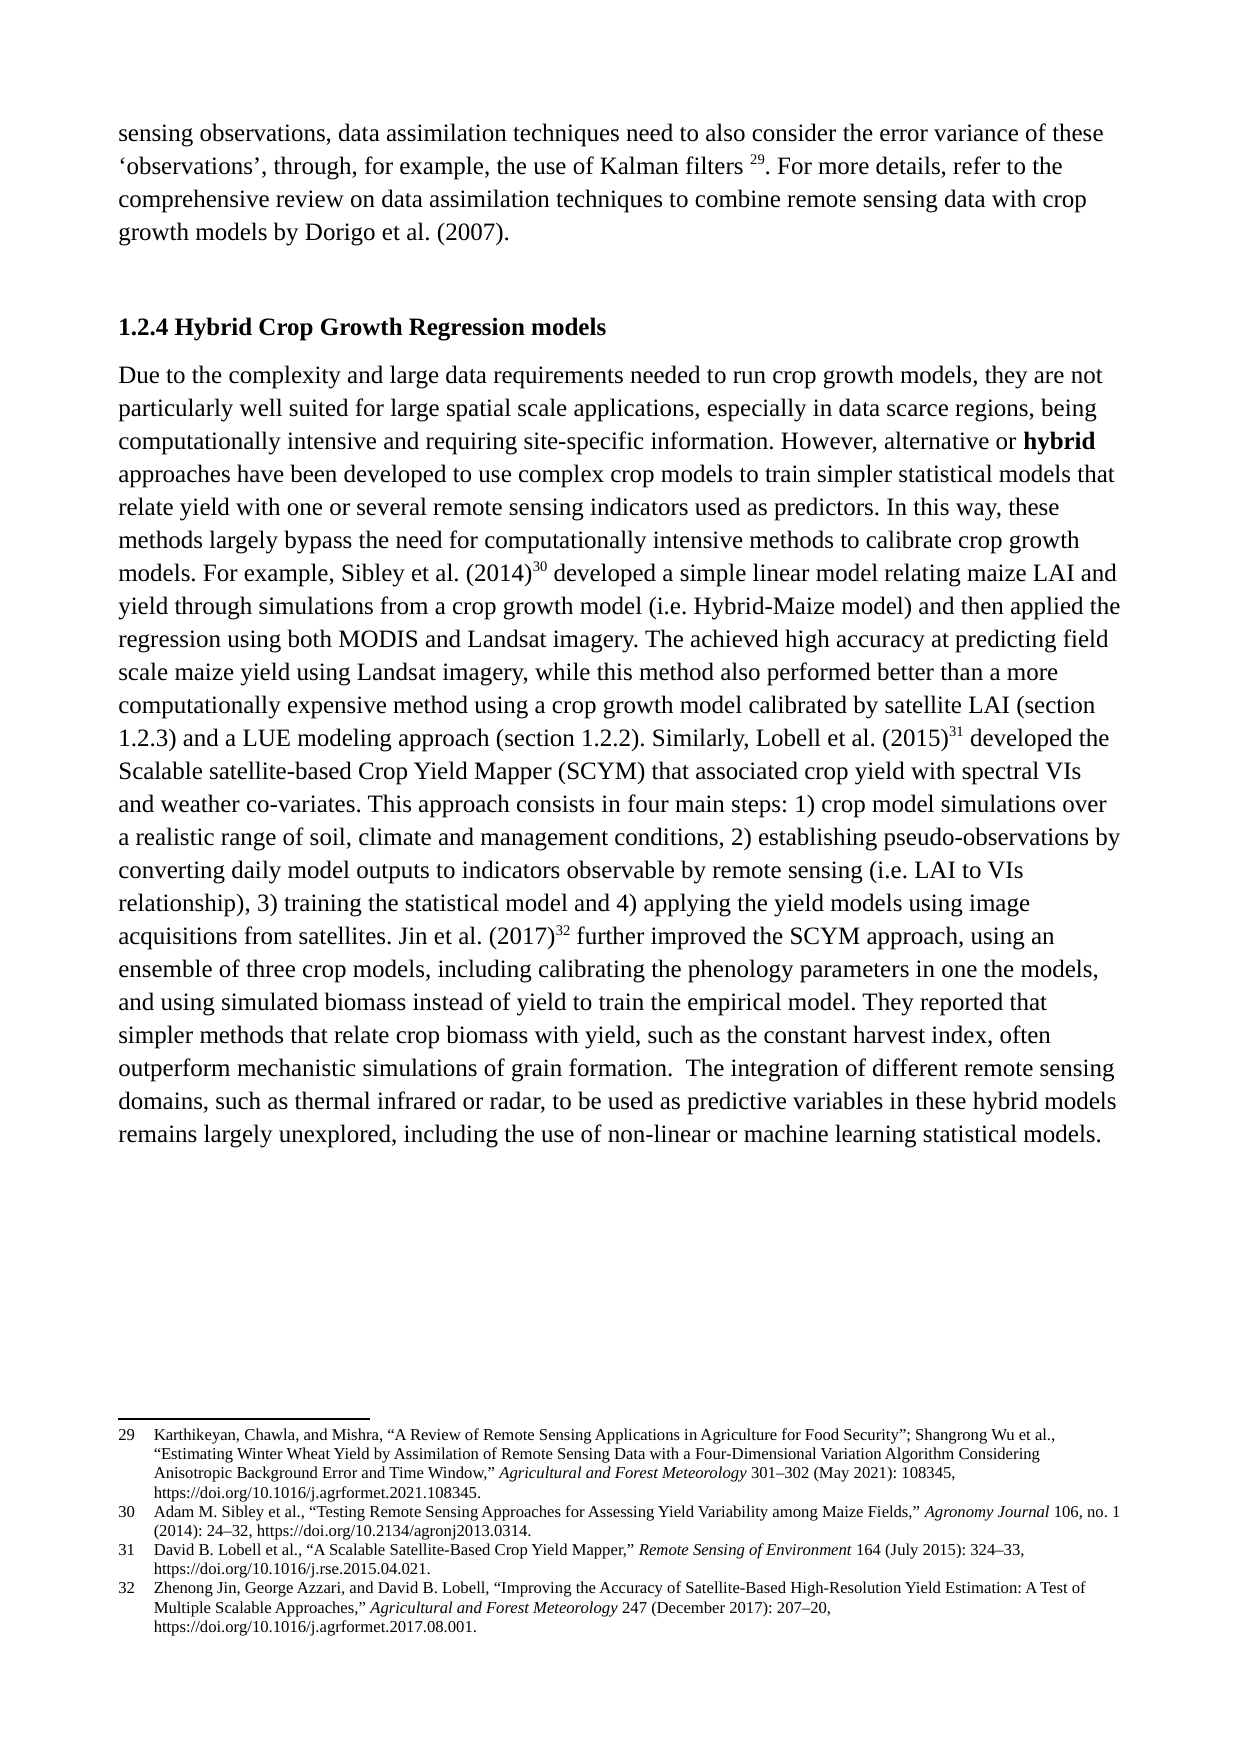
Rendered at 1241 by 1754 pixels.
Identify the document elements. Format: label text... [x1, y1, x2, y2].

text Adam M. Sibley et al., “Testing Remote Sensing Approaches for Assessing Yield Variability among Maize Fields,” Agronomy Journal 106, no. 1 (2014): 24–32, https://doi.org/10.2134/agronj2013.0314. [118, 1502, 1122, 1540]
text Karthikeyan, Chawla, and Mishra, “A Review of Remote Sensing Applications in Agriculture for Food Security”; Shangrong Wu et al., “Estimating Winter Wheat Yield by Assimilation of Remote Sensing Data with a Four-Dimensional Variation Algorithm Considering Anisotropic Background Error and Time Window,” Agricultural and Forest Meteorology 301–302 (May 2021): 108345, https://doi.org/10.1016/j.agrformet.2021.108345. [118, 1425, 1122, 1502]
text 1.2.4 Hybrid Crop Growth Regression models [118, 312, 1122, 341]
text David B. Lobell et al., “A Scalable Satellite-Based Crop Yield Mapper,” Remote Sensing of Environment 164 (July 2015): 324–33, https://doi.org/10.1016/j.rse.2015.04.021. [118, 1540, 1122, 1578]
text sensing observations, data assimilation techniques need to also consider the error variance of these ‘observations’, through, for example, the use of Kalman filters . For more details, refer to the comprehensive review on data assimilation techniques to combine remote sensing data with crop growth models by Dorigo et al. (2007). [118, 118, 1122, 246]
text Due to the complexity and large data requirements needed to run crop growth models, they are not particularly well suited for large spatial scale applications, especially in data scarce regions, being computationally intensive and requiring site-specific information. However, alternative or hybrid approaches have been developed to use complex crop models to train simpler statistical models that relate yield with one or several remote sensing indicators used as predictors. In this way, these methods largely bypass the need for computationally intensive methods to calibrate crop growth models. For example, Sibley et al. (2014) developed a simple linear model relating maize LAI and yield through simulations from a crop growth model (i.e. Hybrid-Maize model) and then applied the regression using both MODIS and Landsat imagery. The achieved high accuracy at predicting field scale maize yield using Landsat imagery, while this method also performed better than a more computationally expensive method using a crop growth model calibrated by satellite LAI (section 1.2.3) and a LUE modeling approach (section 1.2.2). Similarly, Lobell et al. (2015) developed the Scalable satellite-based Crop Yield Mapper (SCYM) that associated crop yield with spectral VIs and weather co-variates. This approach consists in four main steps: 1) crop model simulations over a realistic range of soil, climate and management conditions, 2) establishing pseudo-observations by converting daily model outputs to indicators observable by remote sensing (i.e. LAI to VIs relationship), 3) training the statistical model and 4) applying the yield models using image acquisitions from satellites. Jin et al. (2017) further improved the SCYM approach, using an ensemble of three crop models, including calibrating the phenology parameters in one the models, and using simulated biomass instead of yield to train the empirical model. They reported that simpler methods that relate crop biomass with yield, such as the constant harvest index, often outperform mechanistic simulations of grain formation. The integration of different remote sensing domains, such as thermal infrared or radar, to be used as predictive variables in these hybrid models remains largely unexplored, including the use of non-linear or machine learning statistical models. [118, 360, 1122, 1148]
text Zhenong Jin, George Azzari, and David B. Lobell, “Improving the Accuracy of Satellite-Based High-Resolution Yield Estimation: A Test of Multiple Scalable Approaches,” Agricultural and Forest Meteorology 247 (December 2017): 207–20, https://doi.org/10.1016/j.agrformet.2017.08.001. [118, 1578, 1122, 1636]
